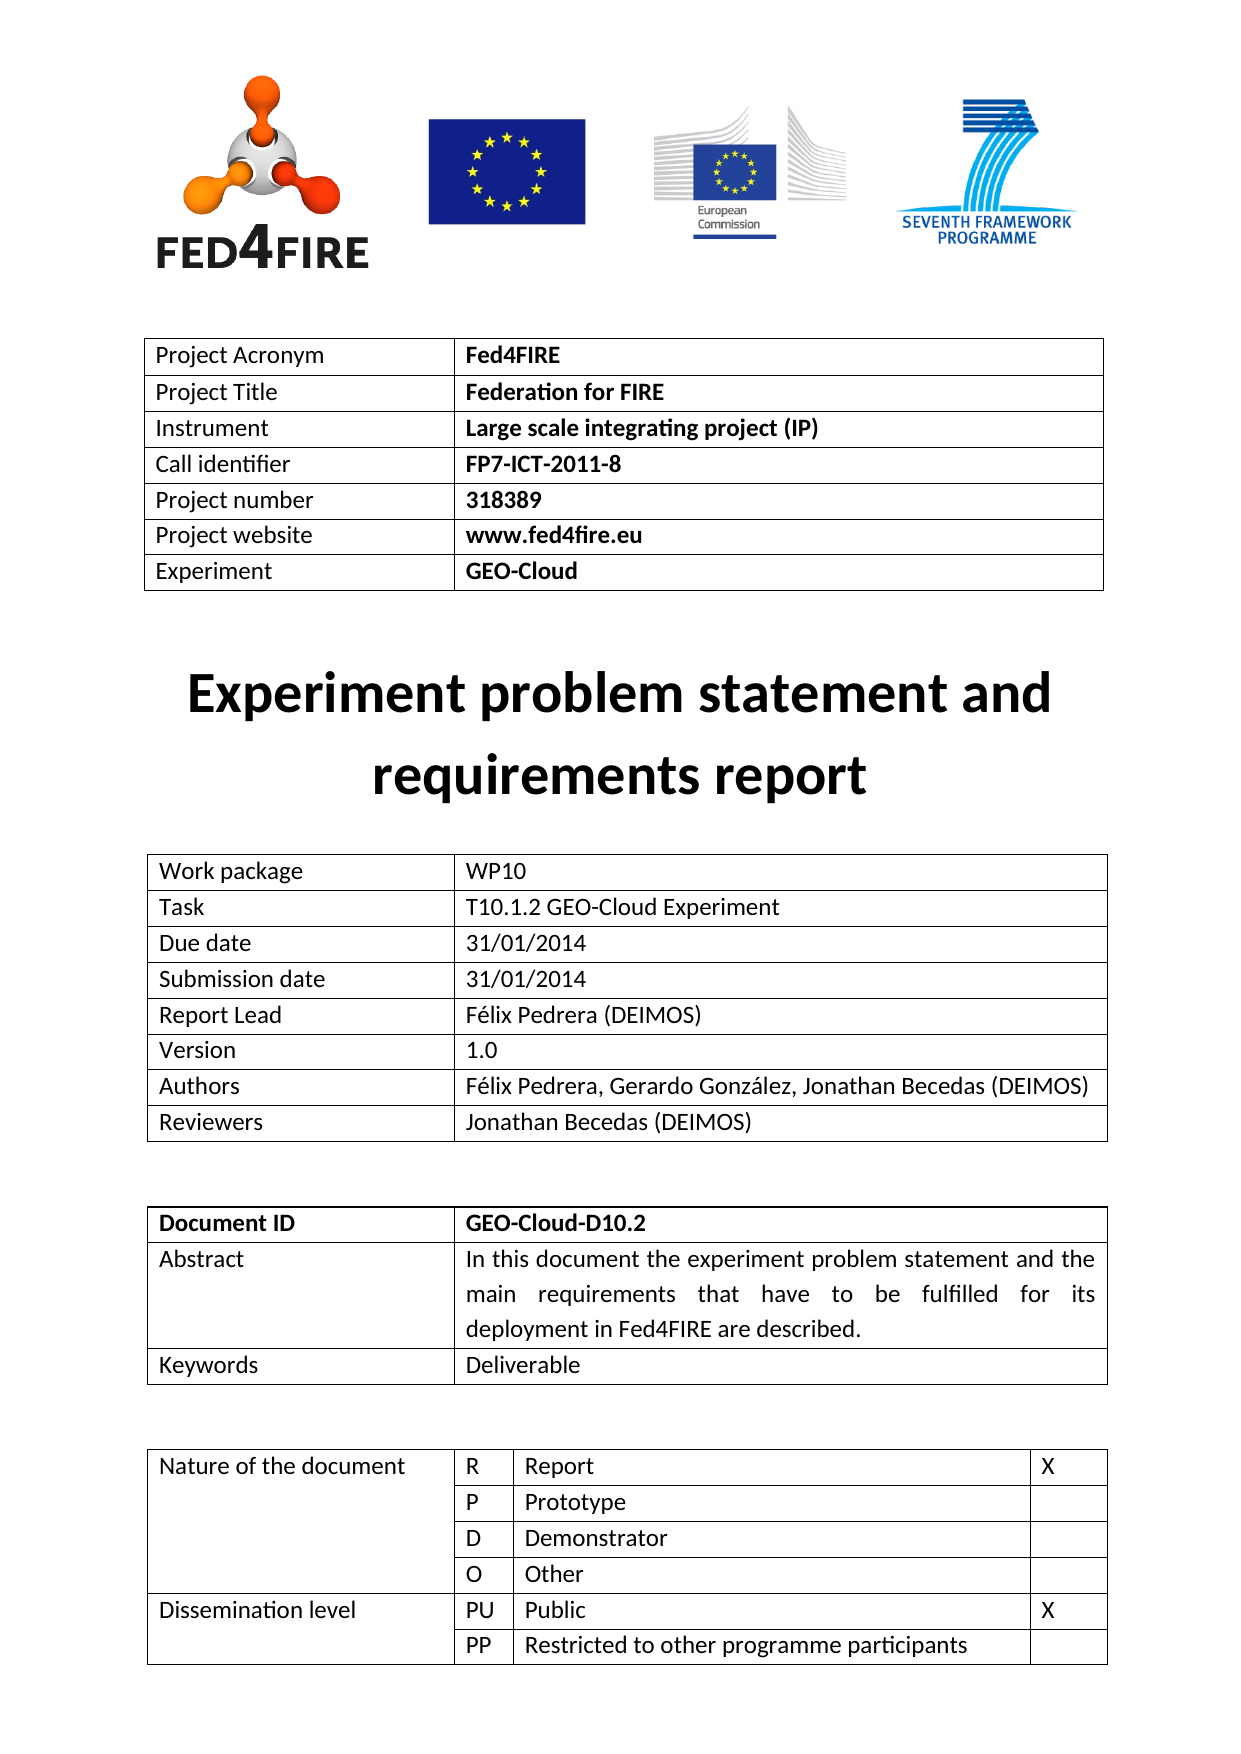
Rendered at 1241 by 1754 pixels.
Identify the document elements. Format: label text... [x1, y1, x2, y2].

table_cell Dissemination level [148, 1594, 454, 1664]
table_header R [455, 1450, 513, 1485]
table_header [144, 74, 381, 273]
table_cell Demonstrator [514, 1522, 1030, 1557]
table_cell X [1031, 1594, 1107, 1628]
table_cell www.fed4fire.eu [455, 520, 1103, 554]
table_cell Version [148, 1035, 454, 1069]
table_cell Large scale integrating project (IP) [455, 412, 1103, 447]
table_cell Call identifier [145, 448, 454, 483]
table_cell 31/01/2014 [455, 927, 1107, 962]
table_header [632, 74, 868, 273]
table_cell In this document the experiment problem statement and the main requirements that have to be fulfilled for its deployment in Fed4FIRE are described. [455, 1243, 1107, 1348]
table_header WP10 [455, 855, 1107, 890]
table_cell FP7-ICT-2011-8 [455, 448, 1103, 483]
table_header Fed4FIRE [455, 339, 1103, 375]
table_cell [1031, 1558, 1107, 1593]
table_cell Project website [145, 520, 454, 554]
table_cell O [455, 1558, 513, 1593]
table_cell Félix Pedrera (DEIMOS) [455, 999, 1107, 1033]
table_header Document ID [148, 1208, 454, 1242]
table_cell GEO-Cloud [455, 555, 1103, 590]
table_cell Project Title [145, 376, 454, 411]
table_cell Félix Pedrera, Gerardo González, Jonathan Becedas (DEIMOS) [455, 1070, 1107, 1105]
table_cell PU [455, 1594, 513, 1628]
table_cell [1031, 1630, 1107, 1664]
table_cell PP [455, 1630, 513, 1664]
table_cell Authors [148, 1070, 454, 1105]
table_cell Keywords [148, 1349, 454, 1384]
table_header Work package [148, 855, 454, 890]
table_cell Submission date [148, 963, 454, 998]
text Experiment problem statement and requirements report [148, 656, 1092, 809]
table_cell Due date [148, 927, 454, 962]
table_cell [1031, 1486, 1107, 1521]
table_cell Other [514, 1558, 1030, 1593]
table_cell Restricted to other programme participants [514, 1630, 1030, 1664]
table_cell 1.0 [455, 1035, 1107, 1069]
table_header Report [514, 1450, 1030, 1485]
table_cell T10.1.2 GEO-Cloud Experiment [455, 891, 1107, 926]
table_cell Federation for FIRE [455, 376, 1103, 411]
table_cell Jonathan Becedas (DEIMOS) [455, 1106, 1107, 1141]
table_cell 31/01/2014 [455, 963, 1107, 998]
table_cell Task [148, 891, 454, 926]
table_cell [1031, 1522, 1107, 1557]
table_cell P [455, 1486, 513, 1521]
table_header [381, 74, 632, 273]
table_header GEO-Cloud-D10.2 [455, 1208, 1107, 1242]
table_cell Report Lead [148, 999, 454, 1033]
table_cell 318389 [455, 484, 1103, 518]
table_cell Deliverable [455, 1349, 1107, 1384]
table_cell Project number [145, 484, 454, 518]
table_header X [1031, 1450, 1107, 1485]
table_cell Abstract [148, 1243, 454, 1348]
table_header Nature of the document [148, 1450, 454, 1593]
table_cell Experiment [145, 555, 454, 590]
table_cell Instrument [145, 412, 454, 447]
table_cell Public [514, 1594, 1030, 1628]
table_cell D [455, 1522, 513, 1557]
table_cell Reviewers [148, 1106, 454, 1141]
table_header [868, 74, 1104, 273]
table_cell Prototype [514, 1486, 1030, 1521]
table_header Project Acronym [145, 339, 454, 375]
